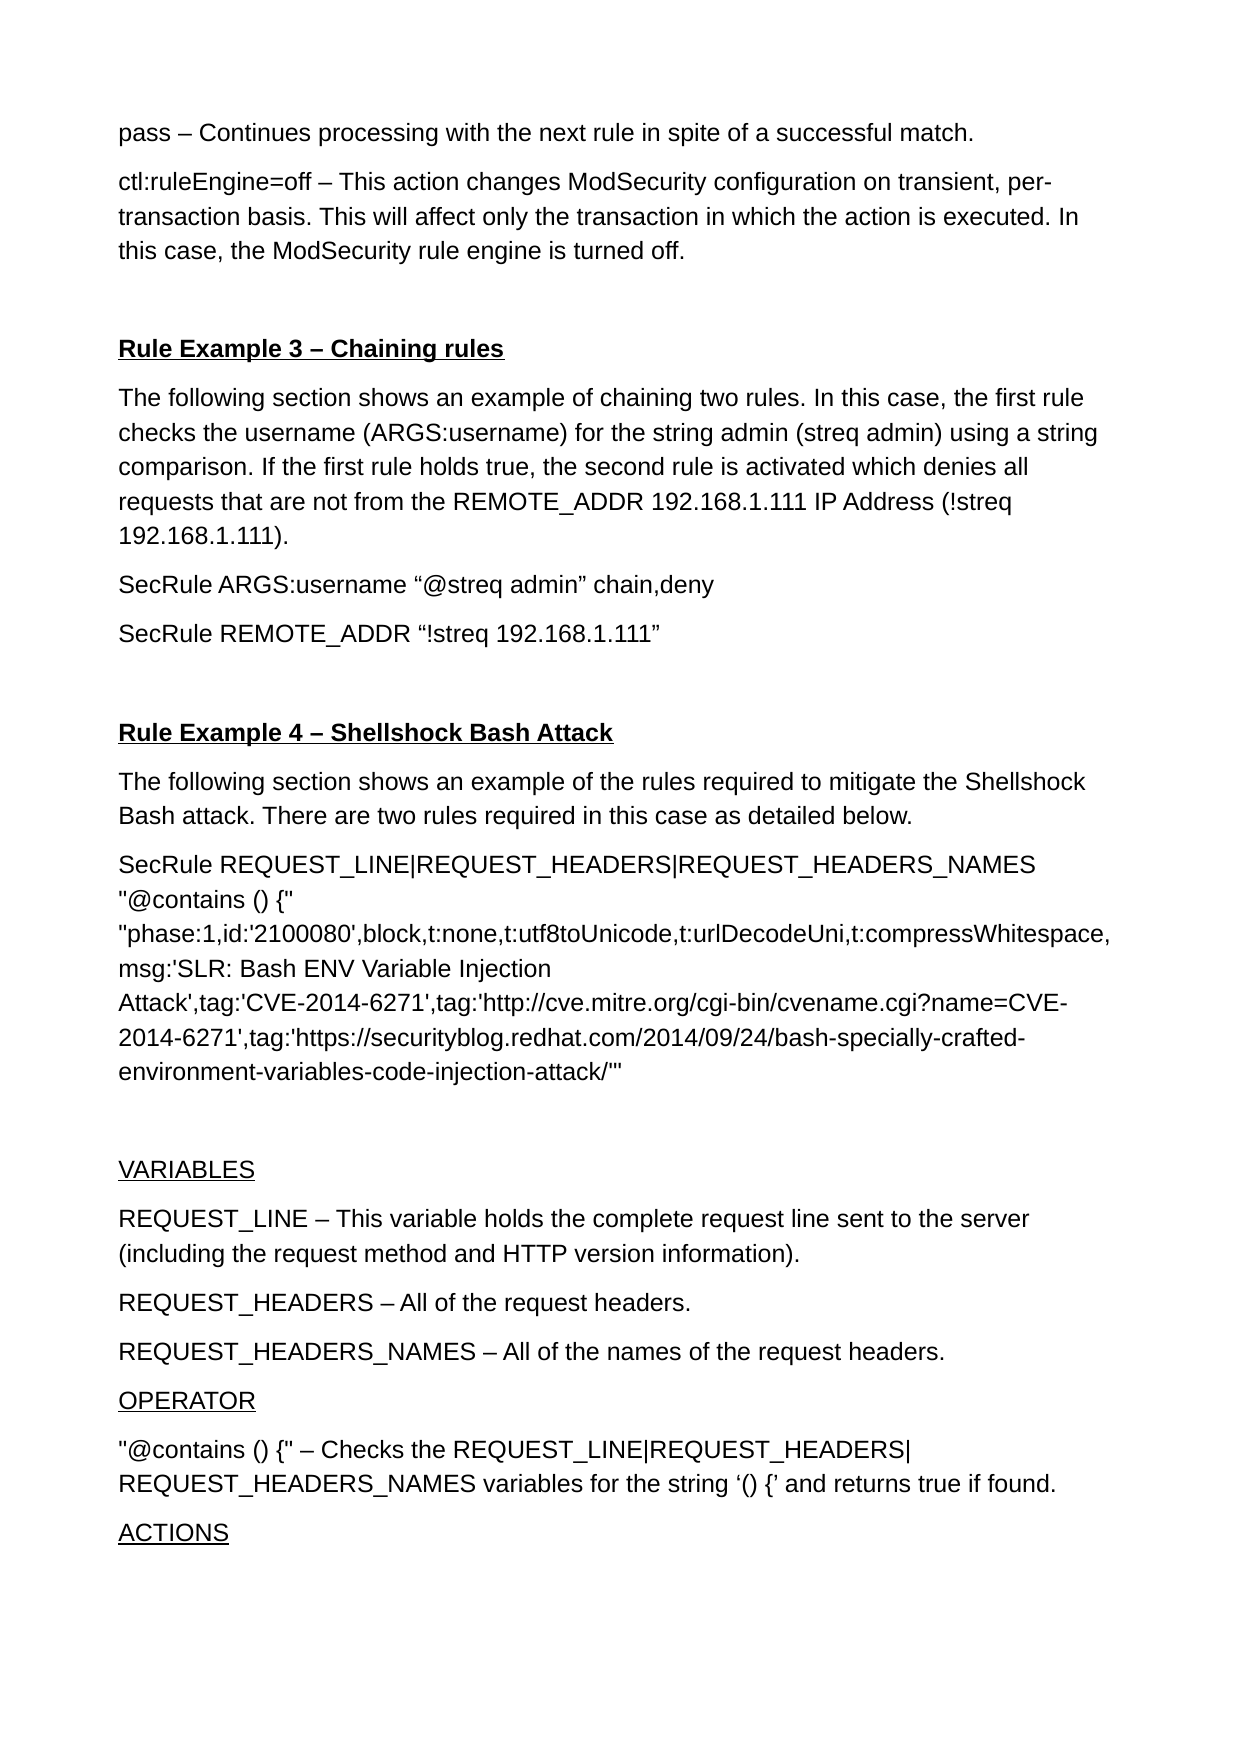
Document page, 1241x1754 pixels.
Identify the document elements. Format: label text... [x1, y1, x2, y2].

text SecRule REQUEST_LINE|REQUEST_HEADERS|REQUEST_HEADERS_NAMES "@contains () {" "phase:1,id:'2100080',block,t:none,t:utf8toUnicode,t:urlDecodeUni,t:compressWhitespace,msg:'SLR: Bash ENV Variable Injection Attack',tag:'CVE-2014-6271',tag:'http://cve.mitre.org/cgi-bin/cvename.cgi?name=CVE-2014-6271',tag:'https://securityblog.redhat.com/2014/09/24/bash-specially-crafted-environment-variables-code-injection-attack/'" [118, 850, 1122, 1086]
text ctl:ruleEngine=off – This action changes ModSecurity configuration on transient, per-transaction basis. This will affect only the transaction in which the action is executed. In this case, the ModSecurity rule engine is turned off. [118, 167, 1122, 265]
text The following section shows an example of the rules required to mitigate the Shellshock Bash attack. There are two rules required in this case as detailed below. [118, 767, 1122, 830]
text REQUEST_HEADERS – All of the request headers. [118, 1288, 1122, 1316]
text pass – Continues processing with the next rule in spite of a successful match. [118, 118, 1122, 147]
text SecRule ARGS:username “@streq admin” chain,deny [118, 570, 1122, 599]
text OPERATOR [118, 1386, 1122, 1414]
text REQUEST_HEADERS_NAMES – All of the names of the request headers. [118, 1337, 1122, 1366]
text REQUEST_LINE – This variable holds the complete request line sent to the server (including the request method and HTTP version information). [118, 1204, 1122, 1267]
text SecRule REMOTE_ADDR “!streq 192.168.1.111” [118, 619, 1122, 648]
text VARIABLES [118, 1155, 1122, 1184]
text "@contains () {" – Checks the REQUEST_LINE|REQUEST_HEADERS|REQUEST_HEADERS_NAMES variables for the string ‘() {’ and returns true if found. [118, 1435, 1122, 1498]
text The following section shows an example of chaining two rules. In this case, the first rule checks the username (ARGS:username) for the string admin (streq admin) using a string comparison. If the first rule holds true, the second rule is activated which denies all requests that are not from the REMOTE_ADDR 192.168.1.111 IP Address (!streq 192.168.1.111). [118, 383, 1122, 550]
text Rule Example 3 – Chaining rules [118, 334, 1122, 363]
text Rule Example 4 – Shellshock Bash Attack [118, 717, 1122, 746]
text ACTIONS [118, 1518, 1122, 1547]
